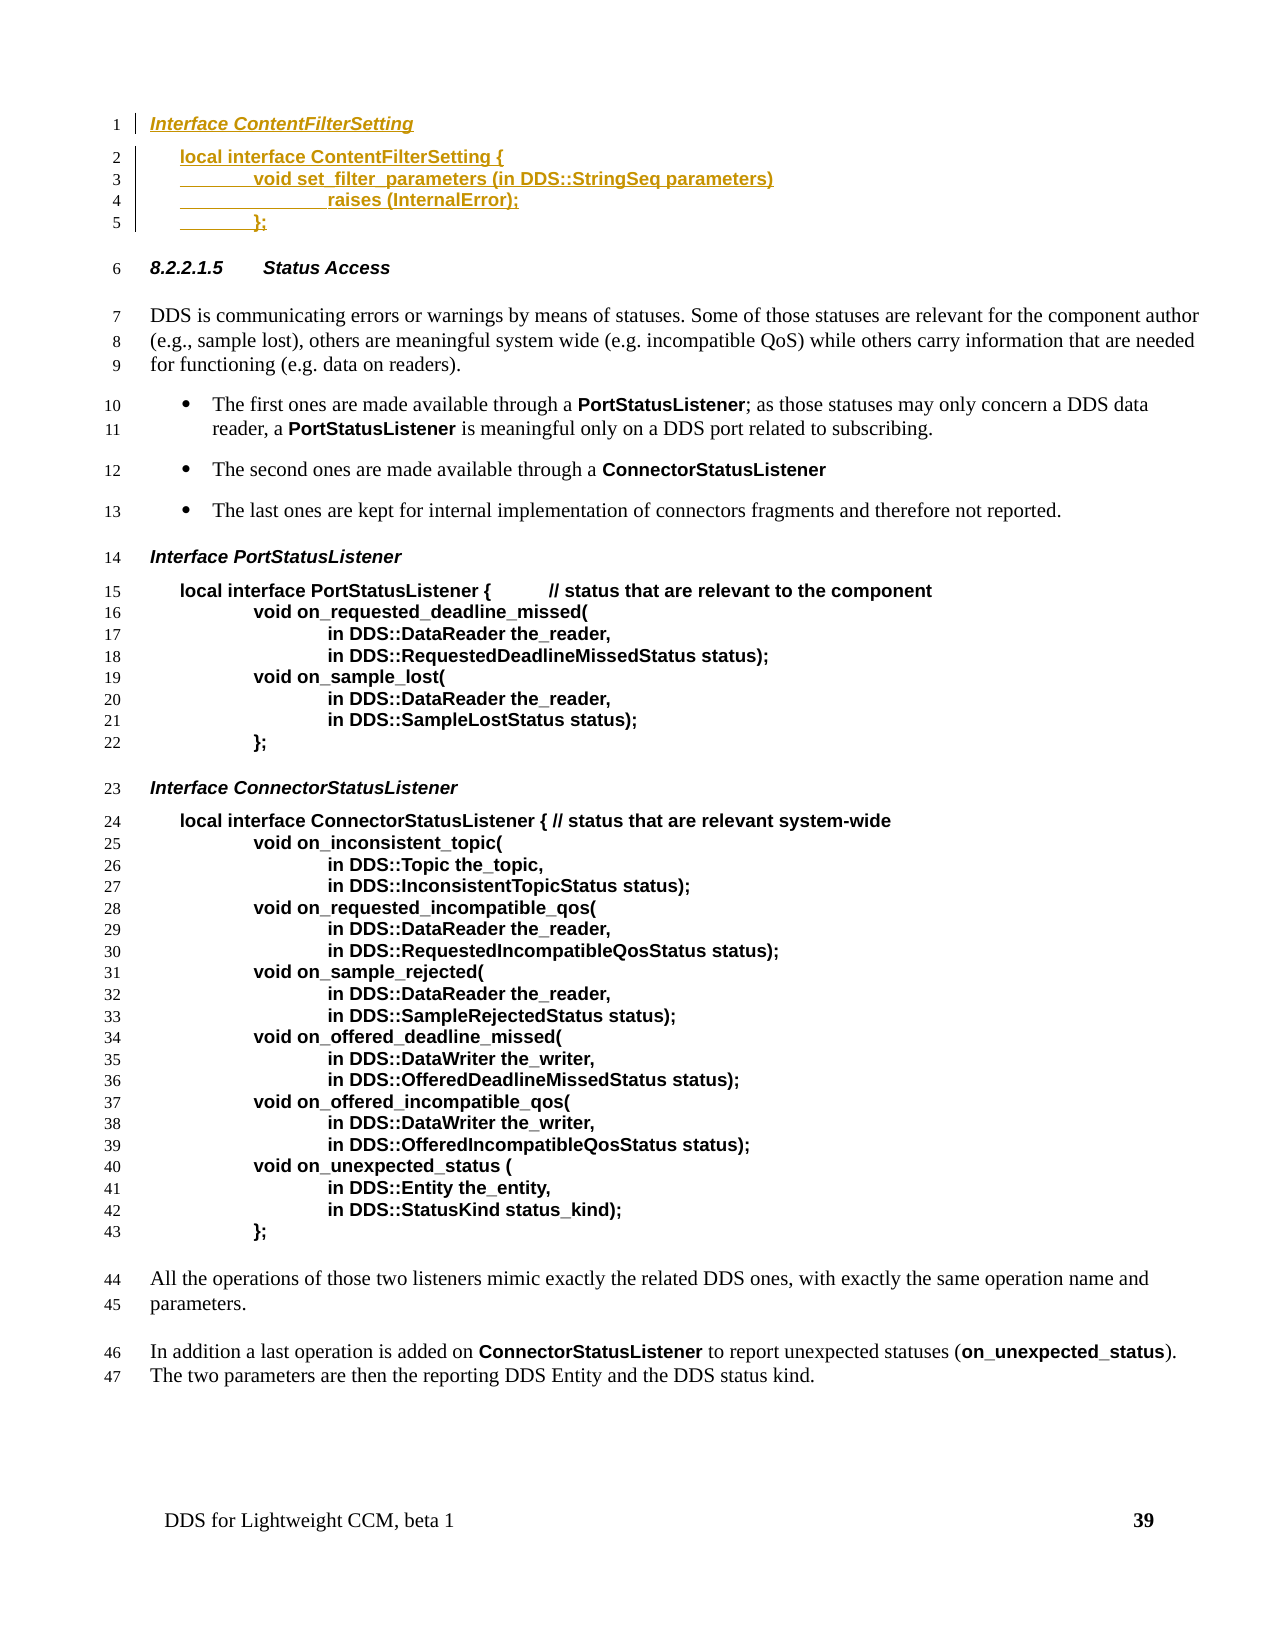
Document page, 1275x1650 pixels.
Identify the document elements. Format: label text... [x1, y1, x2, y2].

text in DDS::Entity the_entity, [179, 1177, 1200, 1198]
text All the operations of those two listeners mimic exactly the related DDS ones, with exactly the same operation name and parameters. [150, 1266, 1200, 1314]
text local interface ContentFilterSetting { [179, 146, 1200, 167]
text in DDS::SampleRejectedStatus status); [179, 1004, 1200, 1026]
text raises (InternalError); [179, 189, 1200, 211]
text in DDS::OfferedDeadlineMissedStatus status); [179, 1069, 1200, 1091]
text void on_inconsistent_topic( [179, 832, 1200, 853]
text in DDS::RequestedIncompatibleQosStatus status); [179, 940, 1200, 961]
text local interface PortStatusListener { // status that are relevant to the component [179, 580, 1200, 601]
subtitle Interface ContentFilterSetting [150, 112, 1200, 134]
text void on_requested_incompatible_qos( [179, 897, 1200, 918]
subtitle Interface PortStatusListener [150, 546, 1200, 568]
text in DDS::DataReader the_reader, [179, 623, 1200, 644]
text void on_requested_deadline_missed( [179, 601, 1200, 623]
text void on_offered_deadline_missed( [179, 1026, 1200, 1047]
text void on_sample_lost( [179, 666, 1200, 687]
text void set_filter_parameters (in DDS::StringSeq parameters) [179, 167, 1200, 189]
list The first ones are made available through a PortStatusListener; as those statuses may only concern a DDS data reader, a PortStatusListener is meaningful only on a DDS port related to subscribing. [182, 392, 1200, 440]
text in DDS::StatusKind status_kind); [179, 1198, 1200, 1220]
text }; [179, 211, 1200, 232]
text local interface ConnectorStatusListener { // status that are relevant system-wide [179, 810, 1200, 832]
text in DDS::InconsistentTopicStatus status); [179, 875, 1200, 897]
list The second ones are made available through a ConnectorStatusListener [182, 457, 1200, 481]
text }; [179, 731, 1200, 752]
text in DDS::OfferedIncompatibleQosStatus status); [179, 1134, 1200, 1155]
subtitle Status Access [150, 257, 1200, 279]
text in DDS::DataReader the_reader, [179, 983, 1200, 1004]
text in DDS::DataReader the_reader, [179, 918, 1200, 940]
subtitle Interface ConnectorStatusListener [150, 777, 1200, 798]
text in DDS::DataReader the_reader, [179, 687, 1200, 709]
text in DDS::SampleLostStatus status); [179, 709, 1200, 731]
text void on_offered_incompatible_qos( [179, 1091, 1200, 1112]
text in DDS::DataWriter the_writer, [179, 1112, 1200, 1134]
text in DDS::Topic the_topic, [179, 853, 1200, 875]
list The last ones are kept for internal implementation of connectors fragments and therefore not reported. [182, 497, 1200, 522]
text in DDS::RequestedDeadlineMissedStatus status); [179, 644, 1200, 666]
text }; [179, 1220, 1200, 1242]
text DDS is communicating errors or warnings by means of statuses. Some of those statuses are relevant for the component author (e.g., sample lost), others are meaningful system wide (e.g. incompatible QoS) while others carry information that are needed for functioning (e.g. data on readers). [150, 303, 1200, 376]
text in DDS::DataWriter the_writer, [179, 1047, 1200, 1069]
text In addition a last operation is added on ConnectorStatusListener to report unexpected statuses (on_unexpected_status). The two parameters are then the reporting DDS Entity and the DDS status kind. [150, 1339, 1200, 1387]
text void on_sample_rejected( [179, 961, 1200, 983]
text void on_unexpected_status ( [179, 1155, 1200, 1177]
